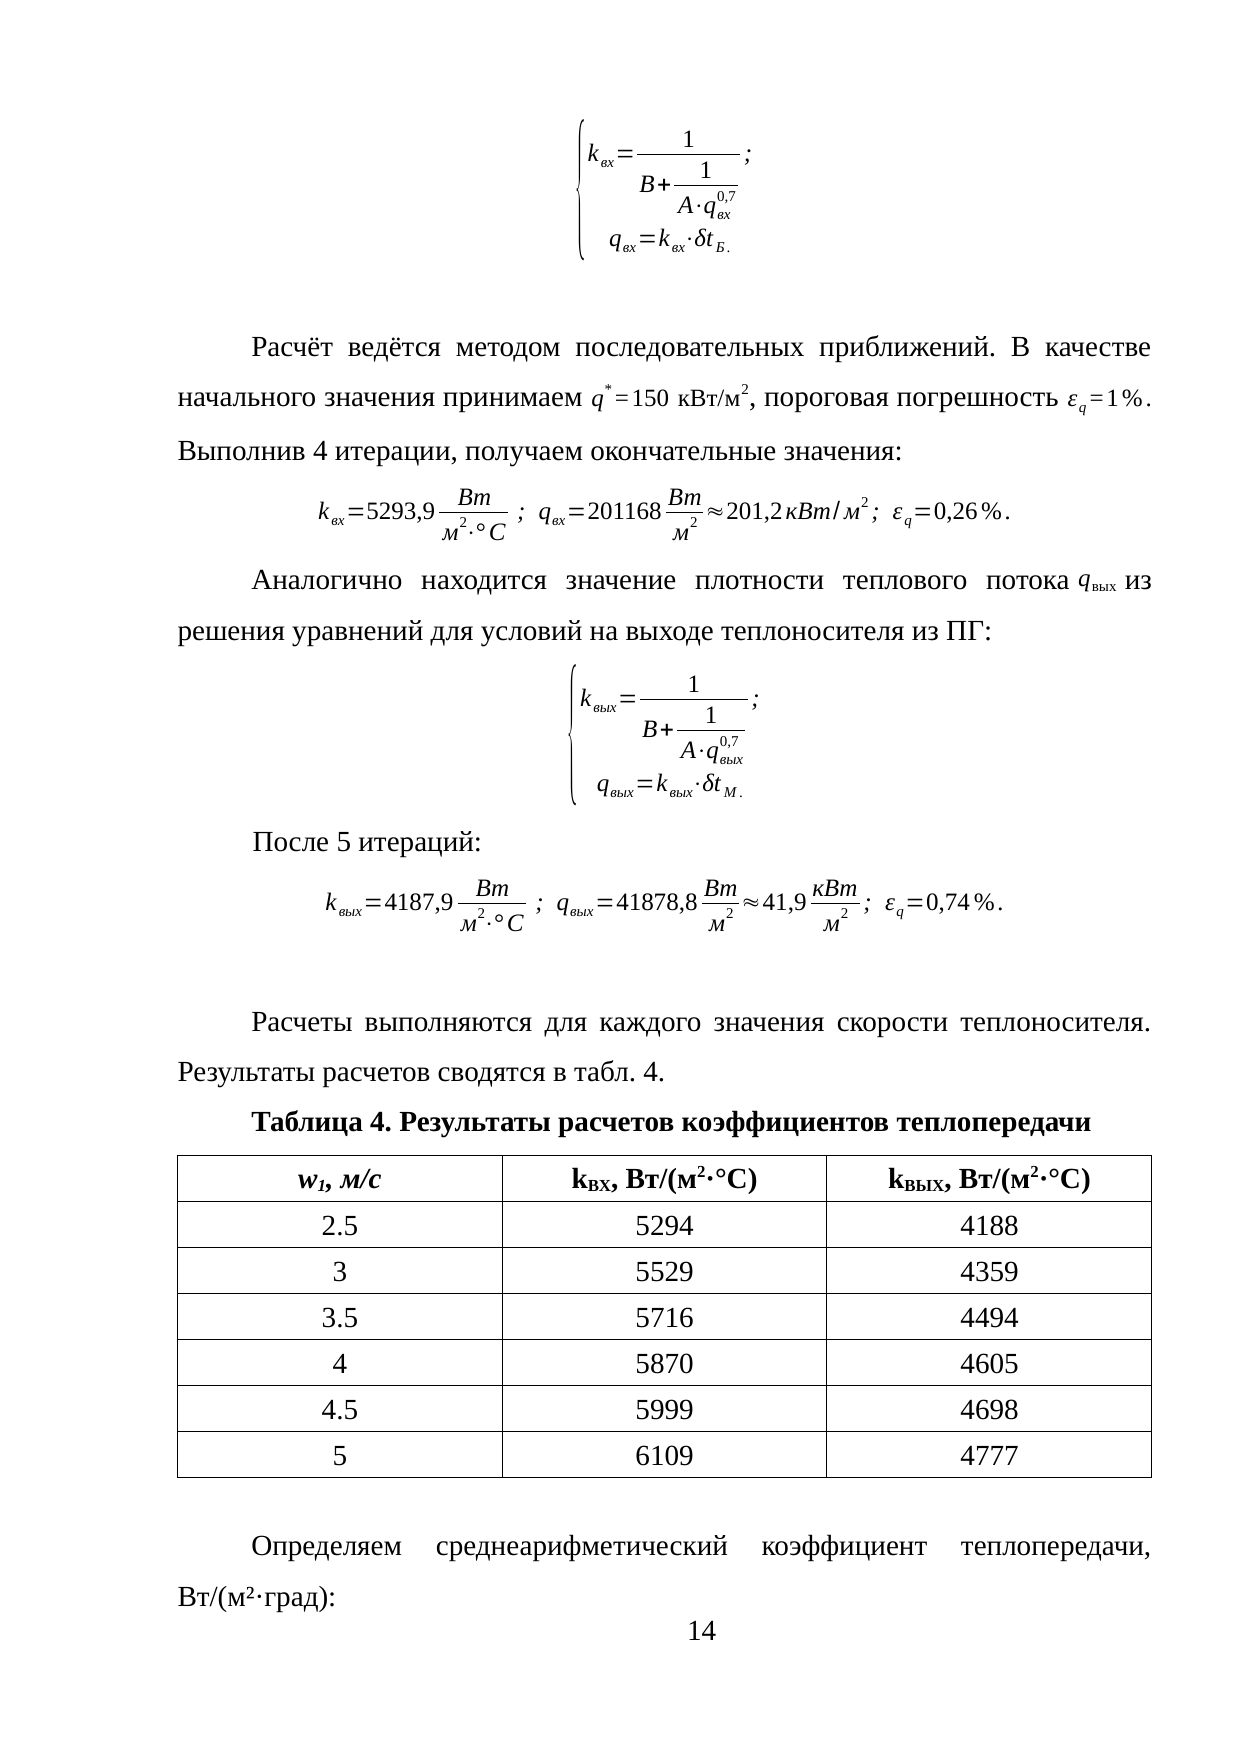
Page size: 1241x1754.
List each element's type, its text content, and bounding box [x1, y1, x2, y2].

table_cell 5870 [503, 1340, 826, 1385]
table_cell 4359 [827, 1248, 1151, 1293]
text Расчеты выполняются для каждого значения скорости теплоносителя. Результаты расчетов сводятся в табл. 4. [177, 1004, 1152, 1088]
table_cell 4777 [827, 1432, 1151, 1477]
table_header w1, м/с [178, 1156, 502, 1201]
text Аналогично находится значение плотности теплового потока из решения уравнений для условий на выходе теплоносителя из ПГ: [177, 562, 1152, 646]
table_cell 5529 [503, 1248, 826, 1293]
table_header kВХ, Вт/(м2·°С) [503, 1156, 826, 1201]
text Таблица 4. Результаты расчетов коэффициентов теплопередачи [177, 1104, 1152, 1138]
table_cell 4188 [827, 1202, 1151, 1247]
table_cell 5716 [503, 1294, 826, 1339]
table_cell 5999 [503, 1386, 826, 1431]
table_cell 3,5 [178, 1294, 502, 1339]
table_cell 4698 [827, 1386, 1151, 1431]
table_cell 4605 [827, 1340, 1151, 1385]
table_cell 4,5 [178, 1386, 502, 1431]
table_cell 4494 [827, 1294, 1151, 1339]
table_cell 2,5 [178, 1202, 502, 1247]
table_cell 6109 [503, 1432, 826, 1477]
text Определяем среднеарифметический коэффициент теплопередачи, Вт/(м²·град): [177, 1528, 1152, 1612]
table_cell 5 [178, 1432, 502, 1477]
table_cell 4 [178, 1340, 502, 1385]
table_header kВЫХ, Вт/(м2·°С) [827, 1156, 1151, 1201]
list После 5 итераций: [215, 824, 1152, 857]
table_cell 5294 [503, 1202, 826, 1247]
text Расчёт ведётся методом последовательных приближений. В качестве начального значения принимаем , пороговая погрешность Выполнив 4 итерации, получаем окончательные значения: [177, 329, 1152, 466]
table_cell 3 [178, 1248, 502, 1293]
